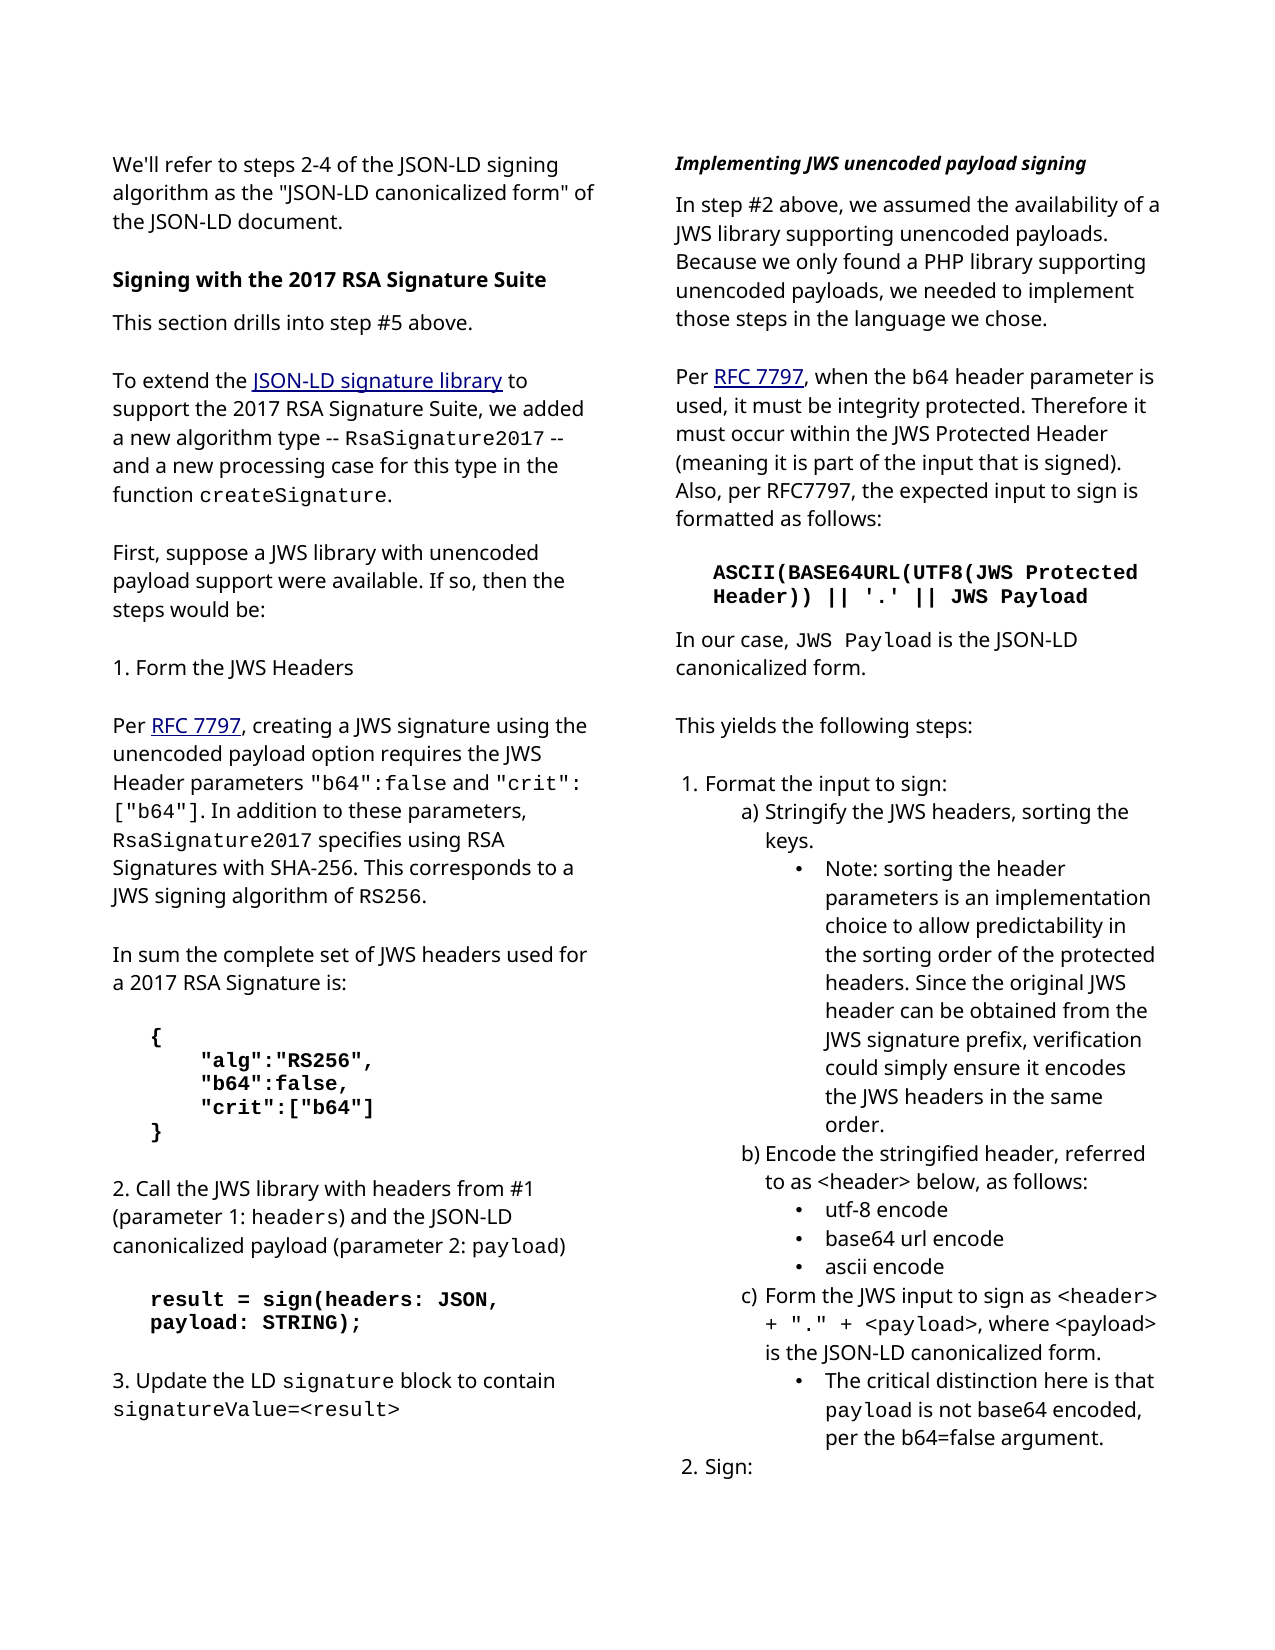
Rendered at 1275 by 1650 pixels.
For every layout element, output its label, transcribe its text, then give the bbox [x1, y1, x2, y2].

text "alg":"RS256", [150, 1050, 600, 1073]
list utf-8 encode [795, 1196, 1162, 1224]
list base64 url encode [795, 1224, 1162, 1252]
text To extend the JSON-LD signature library to support the 2017 RSA Signature Suite, we added a new algorithm type -- RsaSignature2017 -- and a new processing case for this type in the function createSignature. [112, 366, 600, 508]
list ascii encode [795, 1252, 1162, 1281]
text In sum the complete set of JWS headers used for a 2017 RSA Signature is: [112, 940, 600, 997]
text 3. Update the LD signature block to contain signatureValue=<result> [112, 1366, 600, 1423]
list Stringify the JWS headers, sorting the keys. [735, 797, 1162, 854]
list The critical distinction here is that payload is not base64 encoded, per the b64=false argument. [795, 1366, 1162, 1452]
list Note: sorting the header parameters is an implementation choice to allow predictability in the sorting order of the protected headers. Since the original JWS header can be obtained from the JWS signature prefix, verification could simply ensure it encodes the JWS headers in the same order. [795, 854, 1162, 1139]
text 2. Call the JWS library with headers from #1 (parameter 1: headers) and the JSON-LD canonicalized payload (parameter 2: payload) [112, 1174, 600, 1259]
text 1. Form the JWS Headers [112, 653, 600, 681]
list Encode the stringified header, referred to as <header> below, as follows: [735, 1139, 1162, 1196]
text We'll refer to steps 2-4 of the JSON-LD signing algorithm as the "JSON-LD canonicalized form" of the JSON-LD document. [112, 150, 600, 235]
text Per RFC 7797, when the b64 header parameter is used, it must be integrity protected. Therefore it must occur within the JWS Protected Header (meaning it is part of the input that is signed). Also, per RFC7797, the expected input to sign is formatted as follows: [675, 362, 1162, 533]
text In step #2 above, we assumed the availability of a JWS library supporting unencoded payloads. Because we only found a PHP library supporting unencoded payloads, we needed to implement those steps in the language we chose. [675, 191, 1162, 333]
subtitle Implementing JWS unencoded payload signing [675, 150, 1162, 176]
list Format the input to sign: [675, 769, 1162, 797]
list Sign: [675, 1452, 1162, 1480]
subtitle Signing with the 2017 RSA Signature Suite [112, 265, 600, 293]
text "crit":["b64"] [150, 1097, 600, 1121]
text { [150, 1026, 600, 1050]
text First, suppose a JWS library with unencoded payload support were available. If so, then the steps would be: [112, 538, 600, 623]
text } [150, 1121, 600, 1144]
text ASCII(BASE64URL(UTF8(JWS Protected Header)) || '.' || JWS Payload [713, 562, 1162, 610]
text result = sign(headers: JSON, payload: STRING); [150, 1289, 600, 1336]
list Form the JWS input to sign as <header> + "." + <payload>, where <payload> is the JSON-LD canonicalized form. [735, 1281, 1162, 1366]
text In our case, JWS Payload is the JSON-LD canonicalized form. [675, 625, 1162, 682]
text Per RFC 7797, creating a JWS signature using the unencoded payload option requires the JWS Header parameters "b64":false and "crit":["b64"]. In addition to these parameters, RsaSignature2017 specifies using RSA Signatures with SHA-256. This corresponds to a JWS signing algorithm of RS256. [112, 711, 600, 910]
text This section drills into step #5 above. [112, 308, 600, 337]
text "b64":false, [150, 1073, 600, 1097]
text This yields the following steps: [675, 711, 1162, 739]
